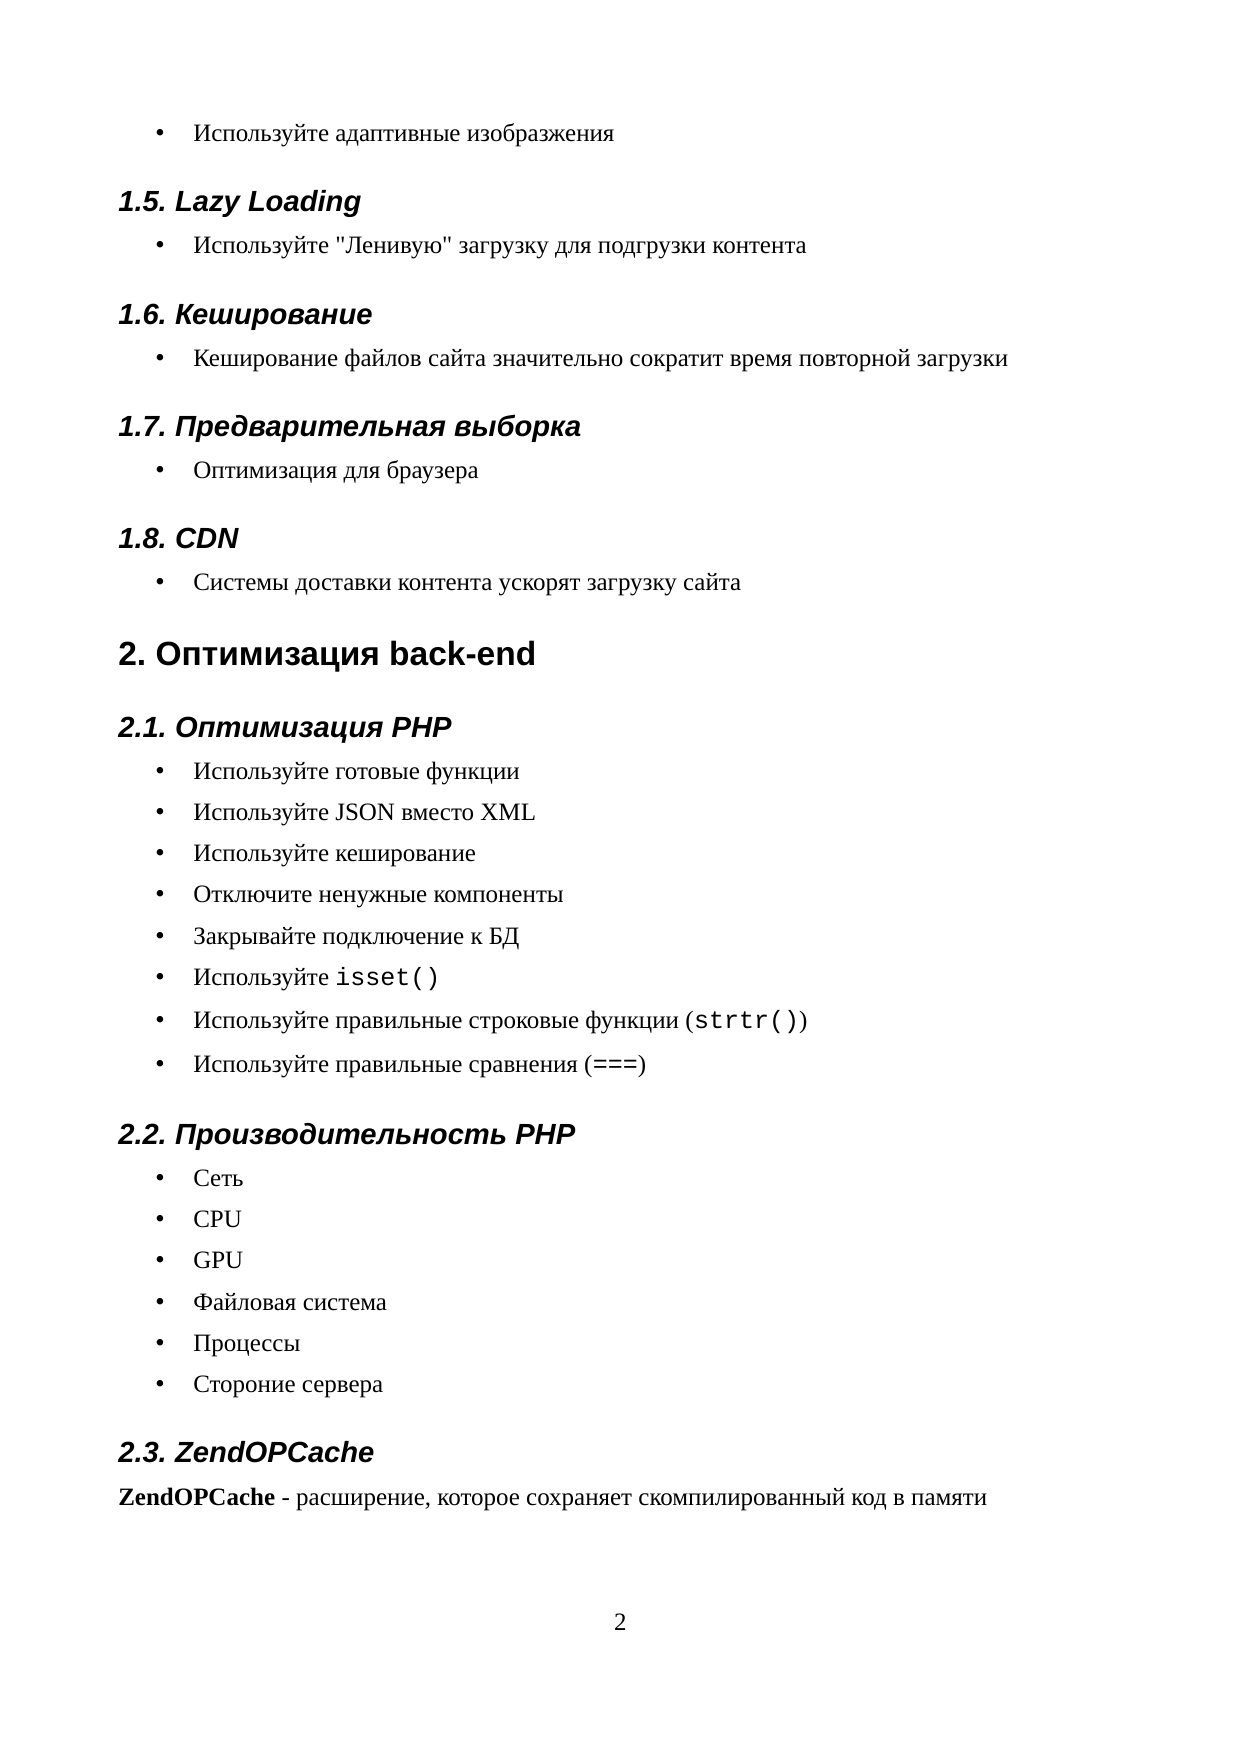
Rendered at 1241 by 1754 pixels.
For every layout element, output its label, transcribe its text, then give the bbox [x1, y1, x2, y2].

list CPU [156, 1204, 1122, 1233]
list Сеть [156, 1163, 1122, 1192]
subtitle Lazy Loading [118, 184, 1122, 218]
list Оптимизация для браузера [156, 455, 1122, 484]
subtitle Производительность PHP [118, 1117, 1122, 1151]
subtitle ZendOPCache [118, 1436, 1122, 1469]
list Отключите ненужные компоненты [156, 879, 1122, 908]
list Системы доставки контента ускорят загрузку сайта [156, 567, 1122, 596]
list Используйте JSON вместо XML [156, 797, 1122, 826]
list Закрывайте подключение к БД [156, 921, 1122, 949]
list Процессы [156, 1328, 1122, 1357]
text ZendOPCache - расширение, которое сохраняет скомпилированный код в памяти [118, 1482, 1122, 1510]
list Используйте правильные строковые функции (strtr()) [156, 1005, 1122, 1036]
list GPU [156, 1246, 1122, 1274]
list Используйте правильные сравнения (===) [156, 1049, 1122, 1079]
list Используйте адаптивные изобразжения [156, 118, 1122, 147]
list Используйте готовые функции [156, 756, 1122, 784]
list Кеширование файлов сайта значительно сократит время повторной загрузки [156, 343, 1122, 371]
subtitle Оптимизация back-end [118, 633, 1122, 672]
list Стороние сервера [156, 1369, 1122, 1398]
subtitle Кеширование [118, 297, 1122, 330]
subtitle CDN [118, 521, 1122, 555]
subtitle Оптимизация PHP [118, 710, 1122, 743]
list Файловая система [156, 1287, 1122, 1316]
list Используйте кеширование [156, 838, 1122, 867]
subtitle Предварительная выборка [118, 409, 1122, 442]
list Используйте isset() [156, 962, 1122, 993]
list Используйте "Ленивую" загрузку для подгрузки контента [156, 230, 1122, 259]
